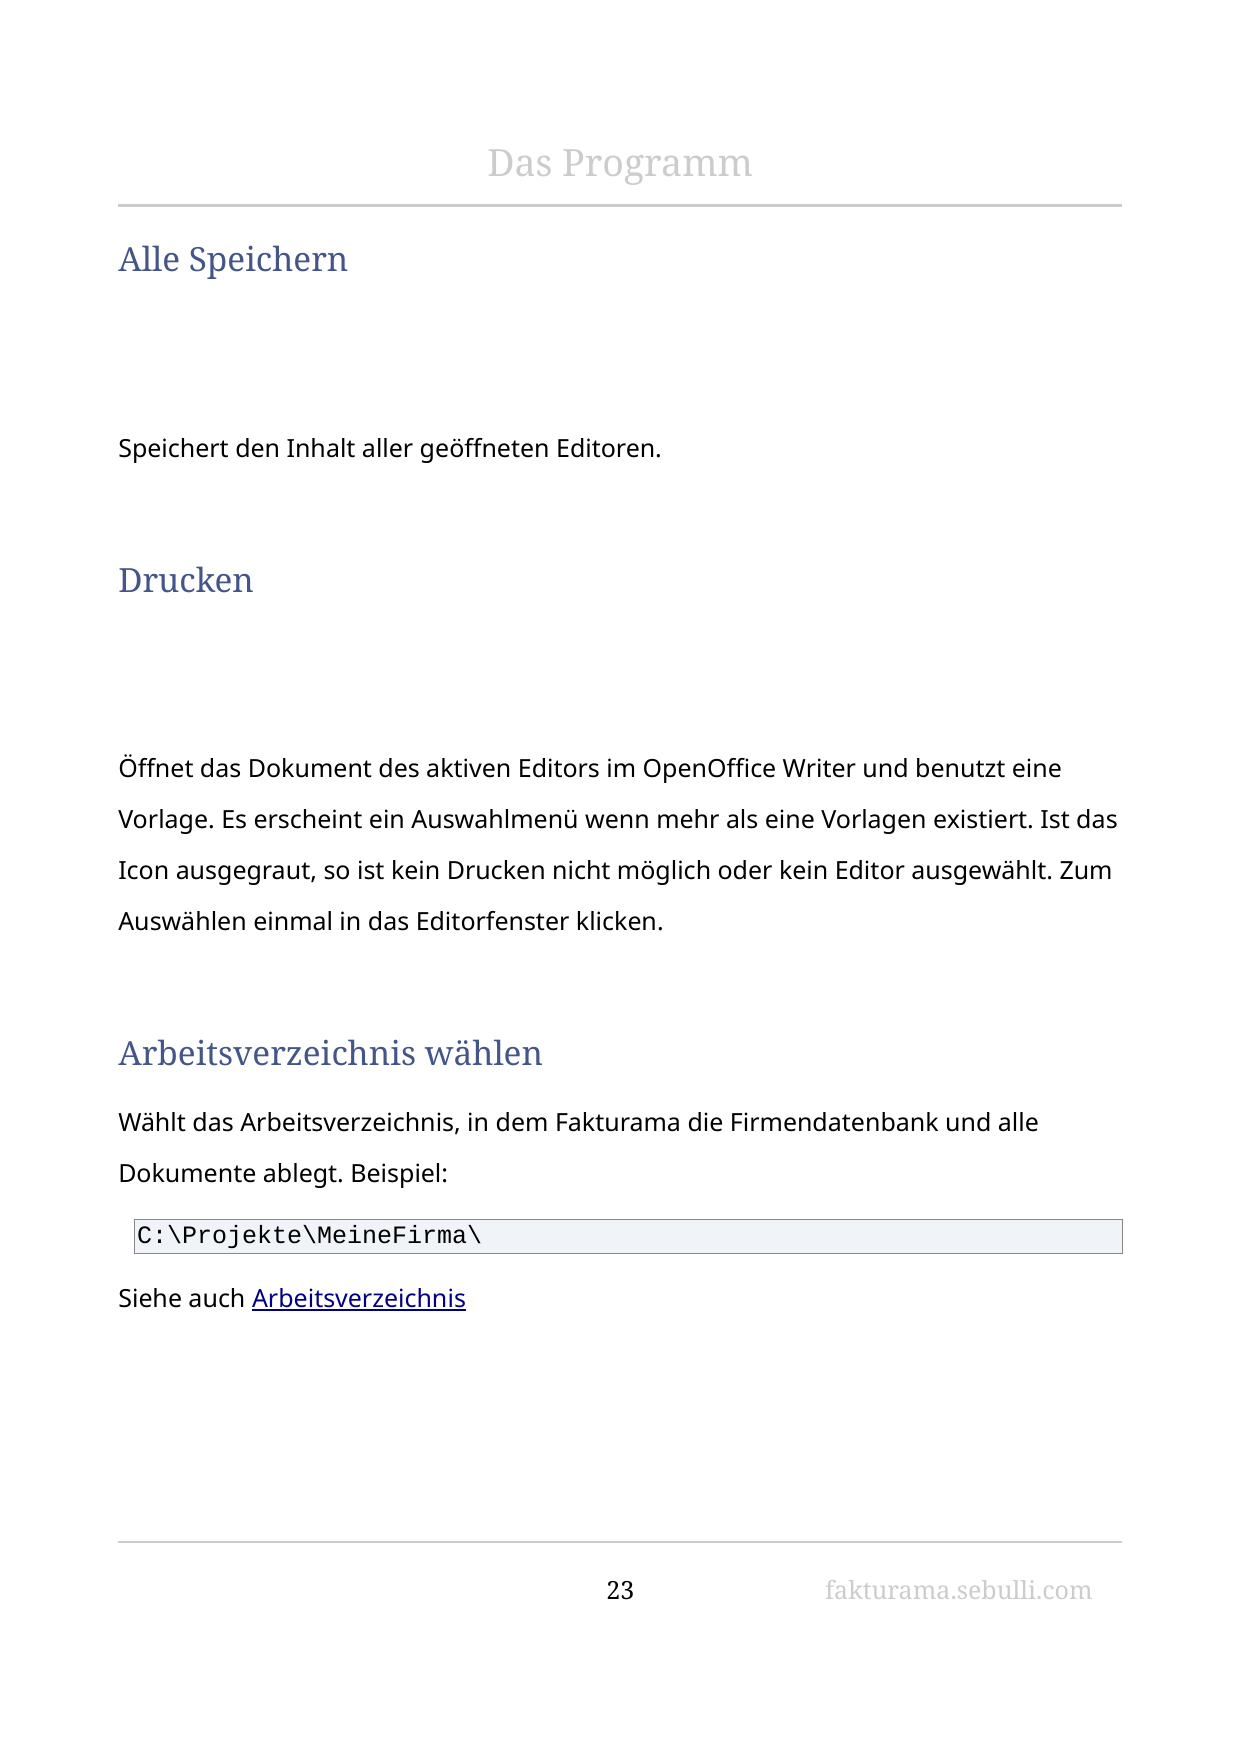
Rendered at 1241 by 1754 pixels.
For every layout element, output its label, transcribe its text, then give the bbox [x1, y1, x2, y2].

subtitle Alle Speichern [118, 236, 1122, 282]
text Wählt das Arbeitsverzeichnis, in dem Fakturama die Firmendatenbank und alle Dokumente ablegt. Beispiel: [118, 1104, 1122, 1190]
text C:\Projekte\MeineFirma\ [135, 1220, 1122, 1253]
subtitle Arbeitsverzeichnis wählen [118, 1030, 1122, 1075]
text Speichert den Inhalt aller geöffneten Editoren. [118, 430, 1122, 464]
text Öffnet das Dokument des aktiven Editors im OpenOffice Writer und benutzt eine Vorlage. Es erscheint ein Auswahlmenü wenn mehr als eine Vorlagen existiert. Ist das Icon ausgegraut, so ist kein Drucken nicht möglich oder kein Editor ausgewählt. Zum Auswählen einmal in das Editorfenster klicken. [118, 751, 1122, 938]
subtitle Drucken [118, 556, 1122, 602]
text Siehe auch Arbeitsverzeichnis [118, 1280, 1122, 1314]
